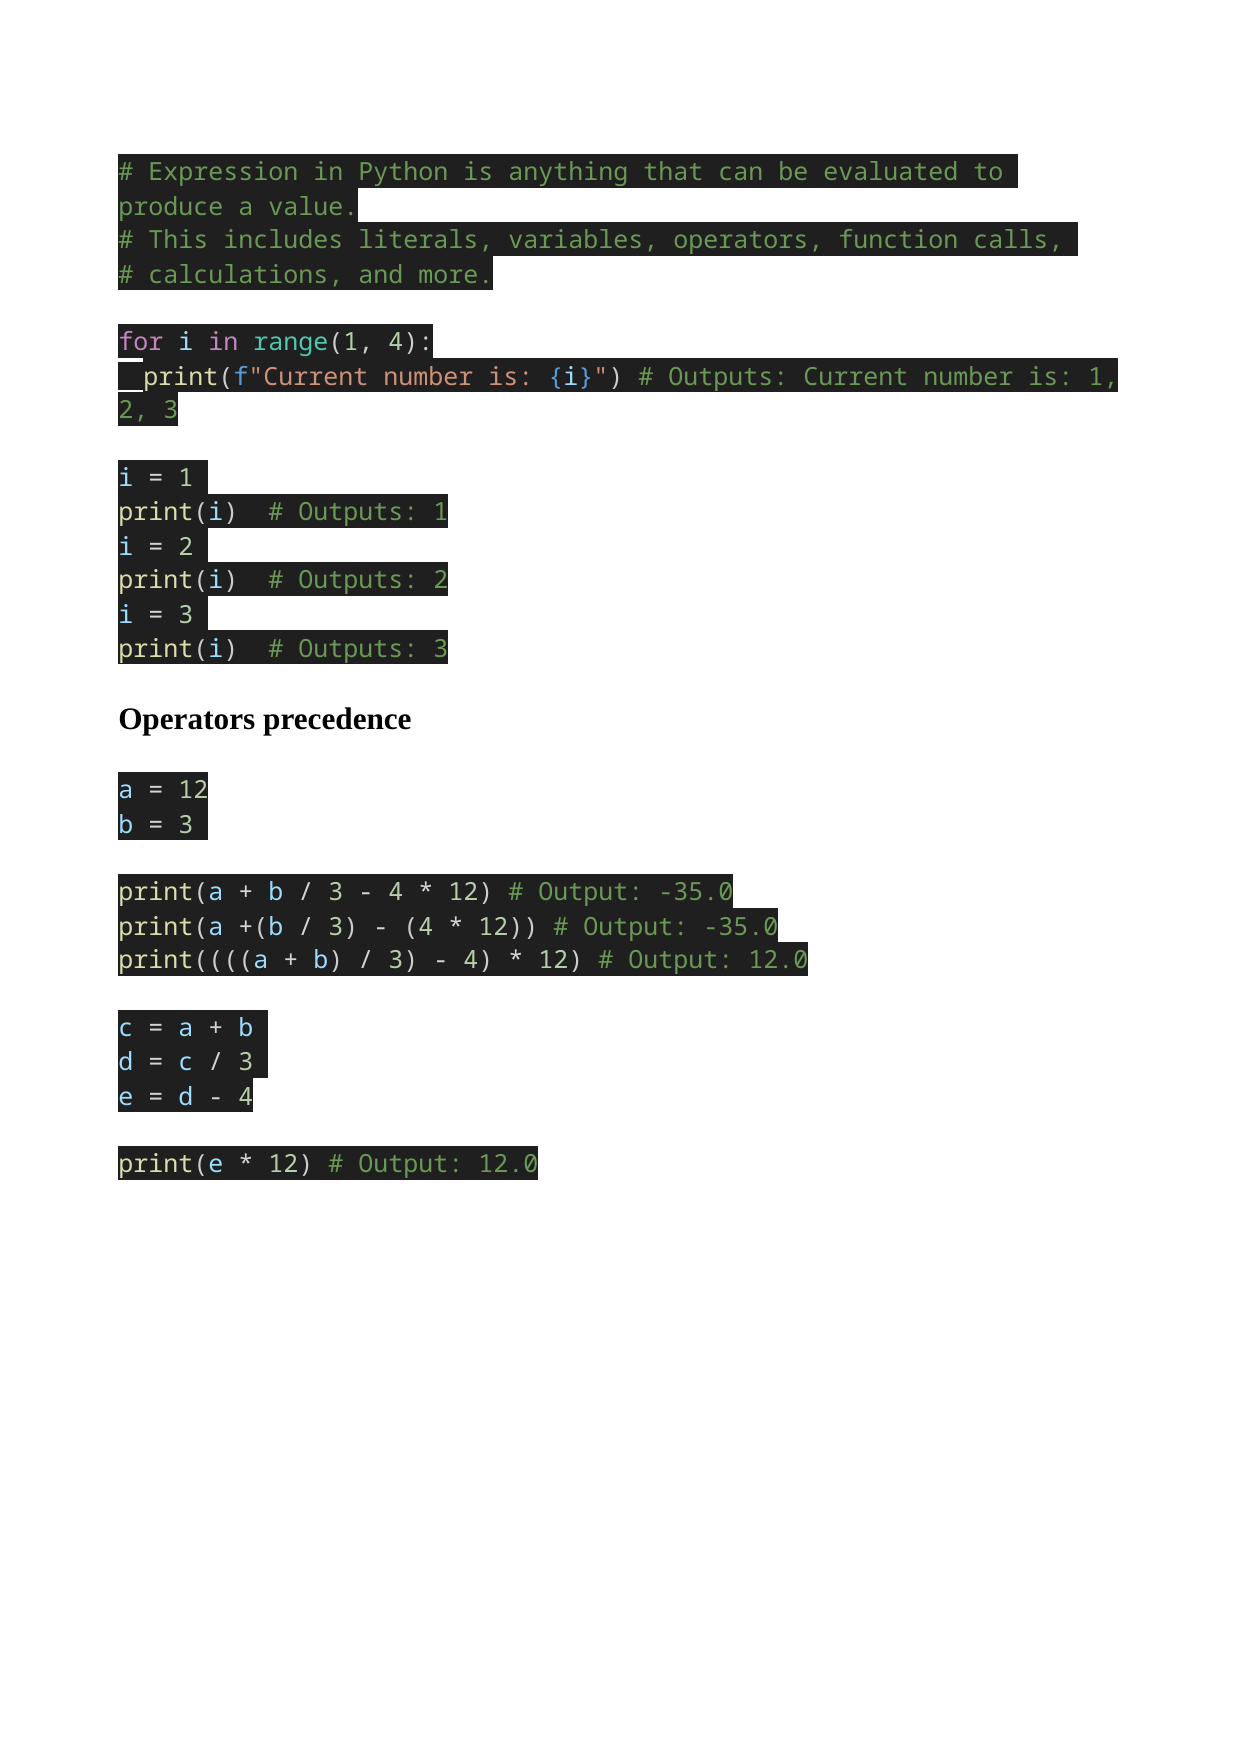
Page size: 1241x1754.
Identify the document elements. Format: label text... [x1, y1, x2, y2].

text print(i) # Outputs: 1 [118, 494, 1122, 528]
text print(i) # Outputs: 3 [118, 630, 1122, 664]
text print(a +(b / 3) - (4 * 12)) # Output: -35.0 [118, 908, 1122, 942]
text e = d - 4 [118, 1078, 1122, 1112]
text i = 1 [118, 460, 1122, 494]
text for i in range(1, 4): [118, 324, 1122, 358]
text # calculations, and more. [118, 256, 1122, 290]
text print(f"Current number is: {i}") # Outputs: Current number is: 1, 2, 3 [118, 358, 1122, 426]
text d = c / 3 [118, 1044, 1122, 1078]
text c = a + b [118, 1010, 1122, 1044]
text # Expression in Python is anything that can be evaluated to produce a value. [118, 154, 1122, 222]
text print(i) # Outputs: 2 [118, 562, 1122, 596]
text i = 2 [118, 528, 1122, 562]
text print(a + b / 3 - 4 * 12) # Output: -35.0 [118, 874, 1122, 908]
text b = 3 [118, 806, 1122, 840]
text print(e * 12) # Output: 12.0 [118, 1146, 1122, 1180]
text # This includes literals, variables, operators, function calls, [118, 222, 1122, 256]
text a = 12 [118, 772, 1122, 806]
text print((((a + b) / 3) - 4) * 12) # Output: 12.0 [118, 942, 1122, 976]
text i = 3 [118, 596, 1122, 630]
text Operators precedence [118, 700, 1122, 736]
